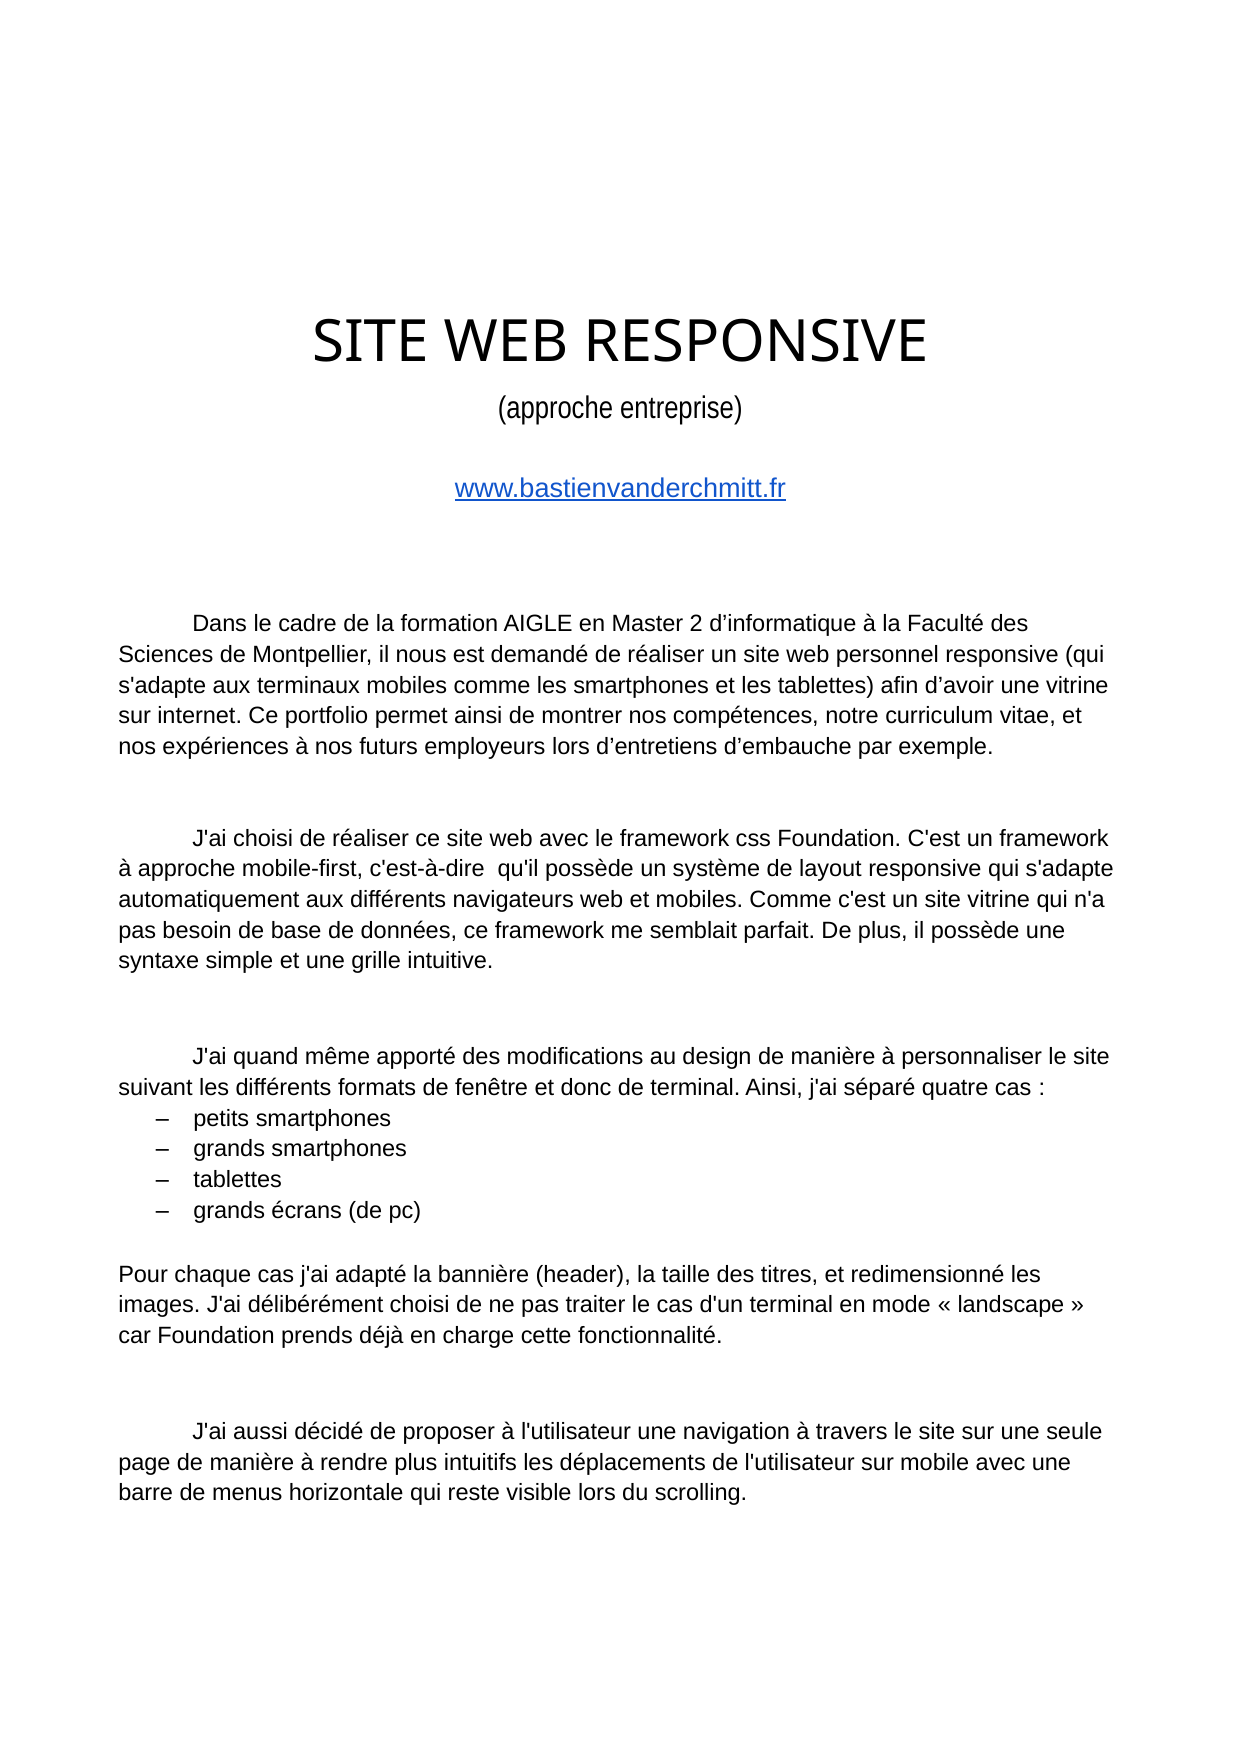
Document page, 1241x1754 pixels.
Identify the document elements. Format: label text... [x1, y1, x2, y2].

text (approche entreprise) [118, 390, 1122, 426]
list grands smartphones [156, 1135, 1122, 1162]
text J'ai quand même apporté des modifications au design de manière à personnaliser le site suivant les différents formats de fenêtre et donc de terminal. Ainsi, j'ai séparé quatre cas : [118, 1043, 1122, 1100]
text Dans le cadre de la formation AIGLE en Master 2 d’informatique à la Faculté des Sciences de Montpellier, il nous est demandé de réaliser un site web personnel responsive (qui s'adapte aux terminaux mobiles comme les smartphones et les tablettes) afin d’avoir une vitrine sur internet. Ce portfolio permet ainsi de montrer nos compétences, notre curriculum vitae, et nos expériences à nos futurs employeurs lors d’entretiens d’embauche par exemple. [118, 610, 1122, 759]
text SITE WEB RESPONSIVE [118, 299, 1122, 379]
text www.bastienvanderchmitt.fr [118, 472, 1122, 503]
text Pour chaque cas j'ai adapté la bannière (header), la taille des titres, et redimensionné les images. J'ai délibérément choisi de ne pas traiter le cas d'un terminal en mode « landscape » car Foundation prends déjà en charge cette fonctionnalité. [118, 1260, 1122, 1348]
text J'ai aussi décidé de proposer à l'utilisateur une navigation à travers le site sur une seule page de manière à rendre plus intuitifs les déplacements de l'utilisateur sur mobile avec une barre de menus horizontale qui reste visible lors du scrolling. [118, 1417, 1122, 1538]
list grands écrans (de pc) [156, 1197, 1122, 1224]
list tablettes [156, 1166, 1122, 1193]
text J'ai choisi de réaliser ce site web avec le framework css Foundation. C'est un framework à approche mobile-first, c'est-à-dire qu'il possède un système de layout responsive qui s'adapte automatiquement aux différents navigateurs web et mobiles. Comme c'est un site vitrine qui n'a pas besoin de base de données, ce framework me semblait parfait. De plus, il possède une syntaxe simple et une grille intuitive. [118, 824, 1122, 974]
list petits smartphones [156, 1104, 1122, 1131]
